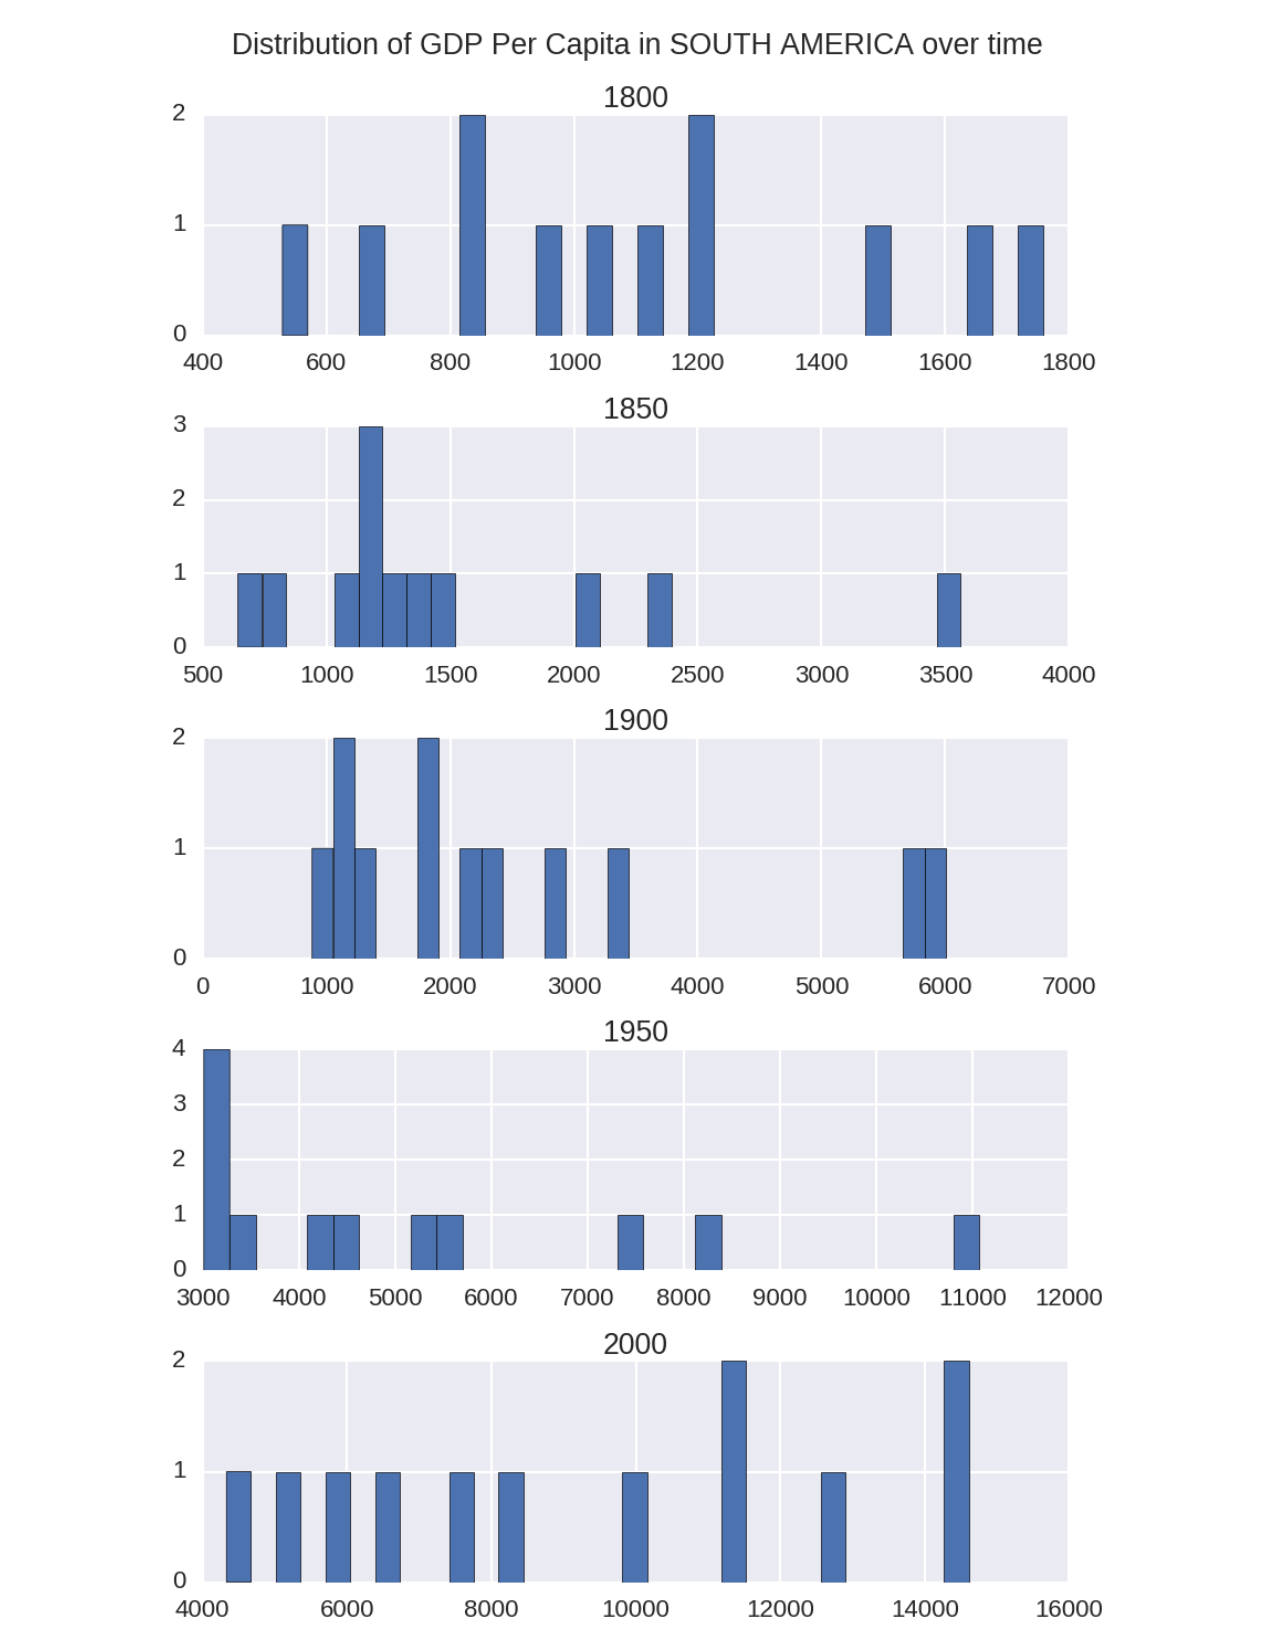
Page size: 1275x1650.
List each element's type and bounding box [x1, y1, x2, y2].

picture [141, 0, 1135, 1650]
